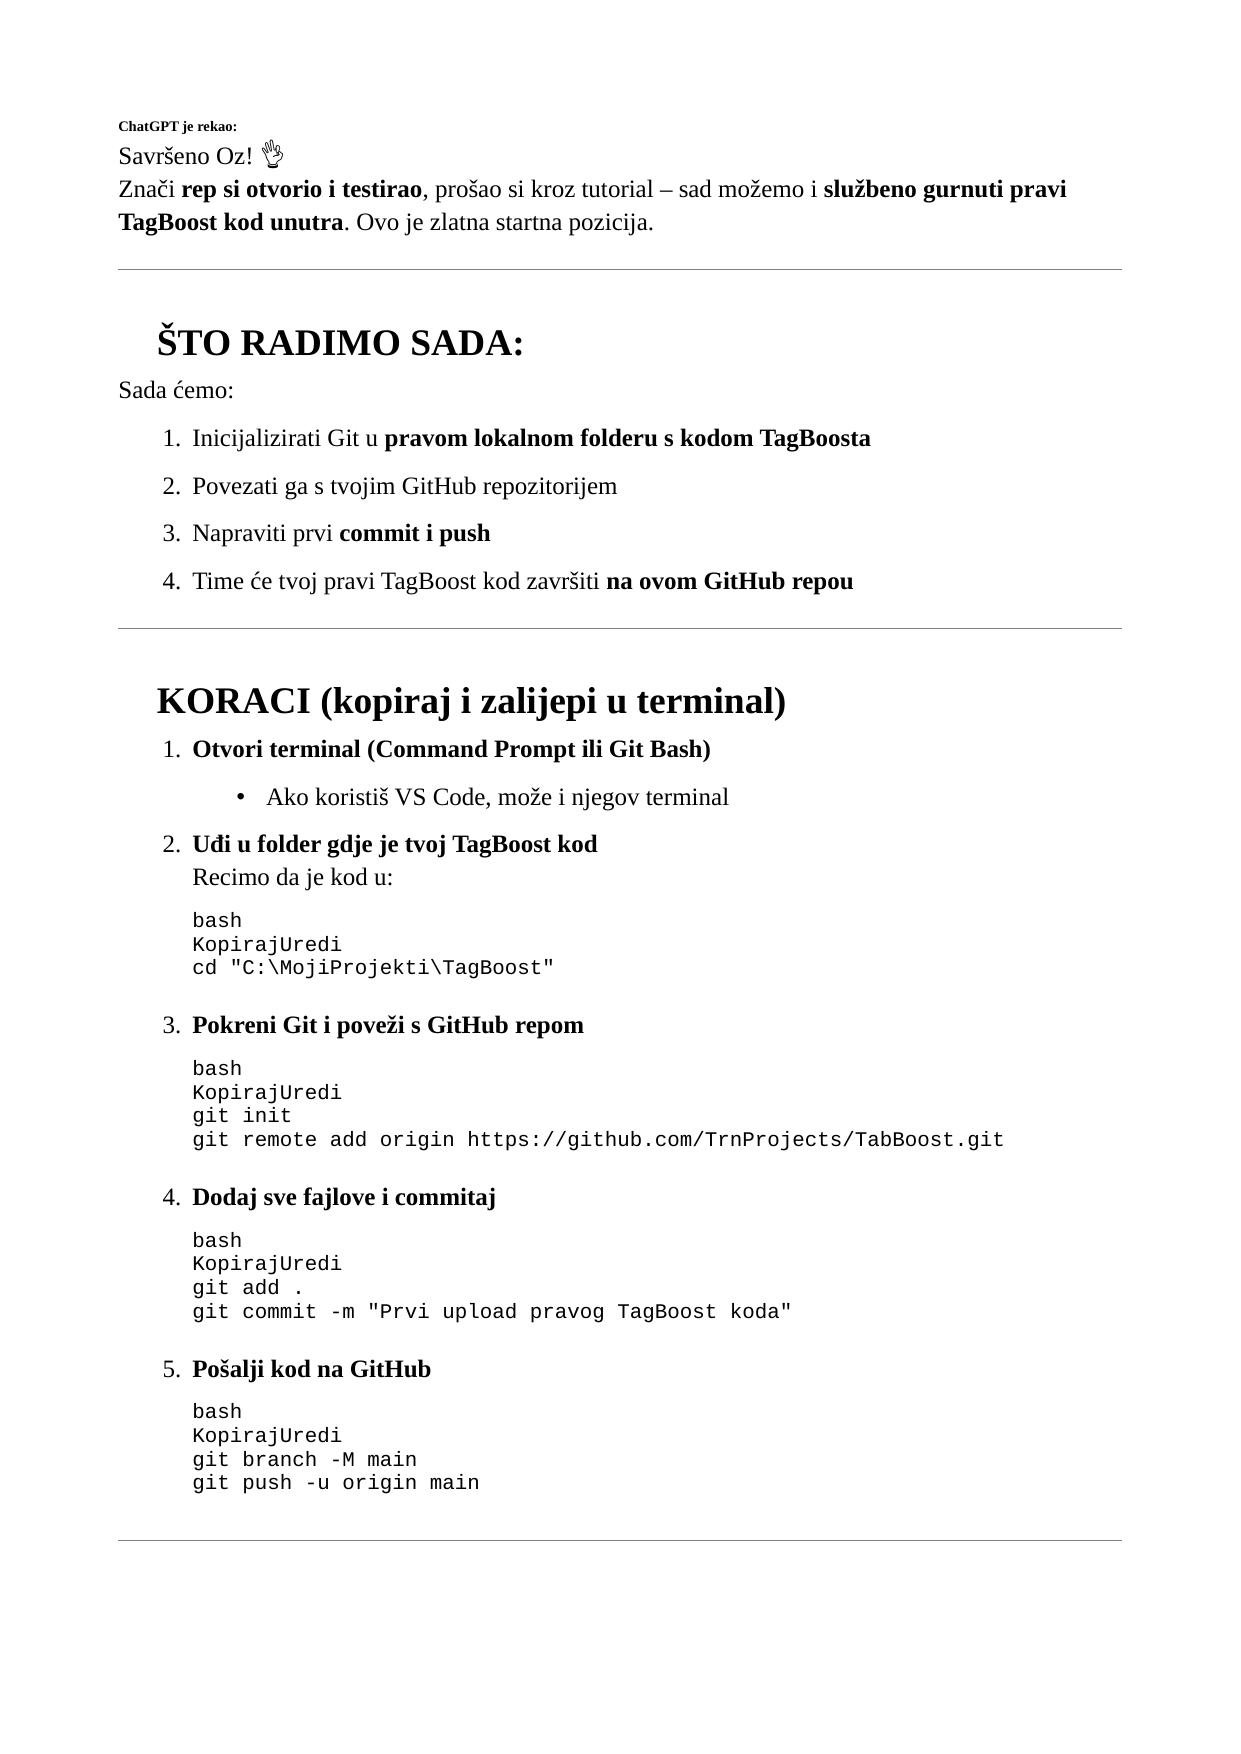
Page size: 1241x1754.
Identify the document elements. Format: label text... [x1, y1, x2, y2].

list Povezati ga s tvojim GitHub repozitorijem [162, 471, 1122, 499]
list Inicijalizirati Git u pravom lokalnom folderu s kodom TagBoosta [162, 423, 1122, 452]
list Napraviti prvi commit i push [162, 518, 1122, 547]
list Uđi u folder gdje je tvoj TagBoost kod Recimo da je kod u: [162, 829, 1122, 891]
list Pošalji kod na GitHub [162, 1354, 1122, 1383]
list git commit -m "Prvi upload pravog TagBoost koda" [162, 1301, 1122, 1324]
subtitle ✅ KORACI (kopiraj i zalijepi u terminal) [118, 679, 1122, 722]
list KopirajUredi [162, 1425, 1122, 1449]
list KopirajUredi [162, 1253, 1122, 1277]
list git branch -M main [162, 1449, 1122, 1472]
list KopirajUredi [162, 1082, 1122, 1105]
subtitle ChatGPT je rekao: [118, 118, 1122, 135]
list git push -u origin main [162, 1472, 1122, 1496]
list bash [162, 1058, 1122, 1082]
list Ako koristiš VS Code, može i njegov terminal [236, 782, 1122, 811]
list git init [162, 1105, 1122, 1129]
subtitle 🎯 ŠTO RADIMO SADA: [118, 320, 1122, 363]
text Sada ćemo: [118, 376, 1122, 404]
list git remote add origin https://github.com/TrnProjects/TabBoost.git [162, 1129, 1122, 1153]
list bash [162, 1230, 1122, 1253]
list git add . [162, 1277, 1122, 1301]
list bash [162, 910, 1122, 934]
text Savršeno Oz! 👌 Znači rep si otvorio i testirao, prošao si kroz tutorial – sad možemo i službeno gurnuti pravi TagBoost kod unutra. Ovo je zlatna startna pozicija. 🚀 [118, 141, 1122, 236]
list cd "C:\MojiProjekti\TagBoost" [162, 957, 1122, 981]
list Pokreni Git i poveži s GitHub repom [162, 1011, 1122, 1039]
list KopirajUredi [162, 934, 1122, 957]
list bash [162, 1401, 1122, 1425]
list Time će tvoj pravi TagBoost kod završiti na ovom GitHub repou [162, 566, 1122, 595]
list Dodaj sve fajlove i commitaj [162, 1182, 1122, 1211]
list Otvori terminal (Command Prompt ili Git Bash) [162, 734, 1122, 763]
